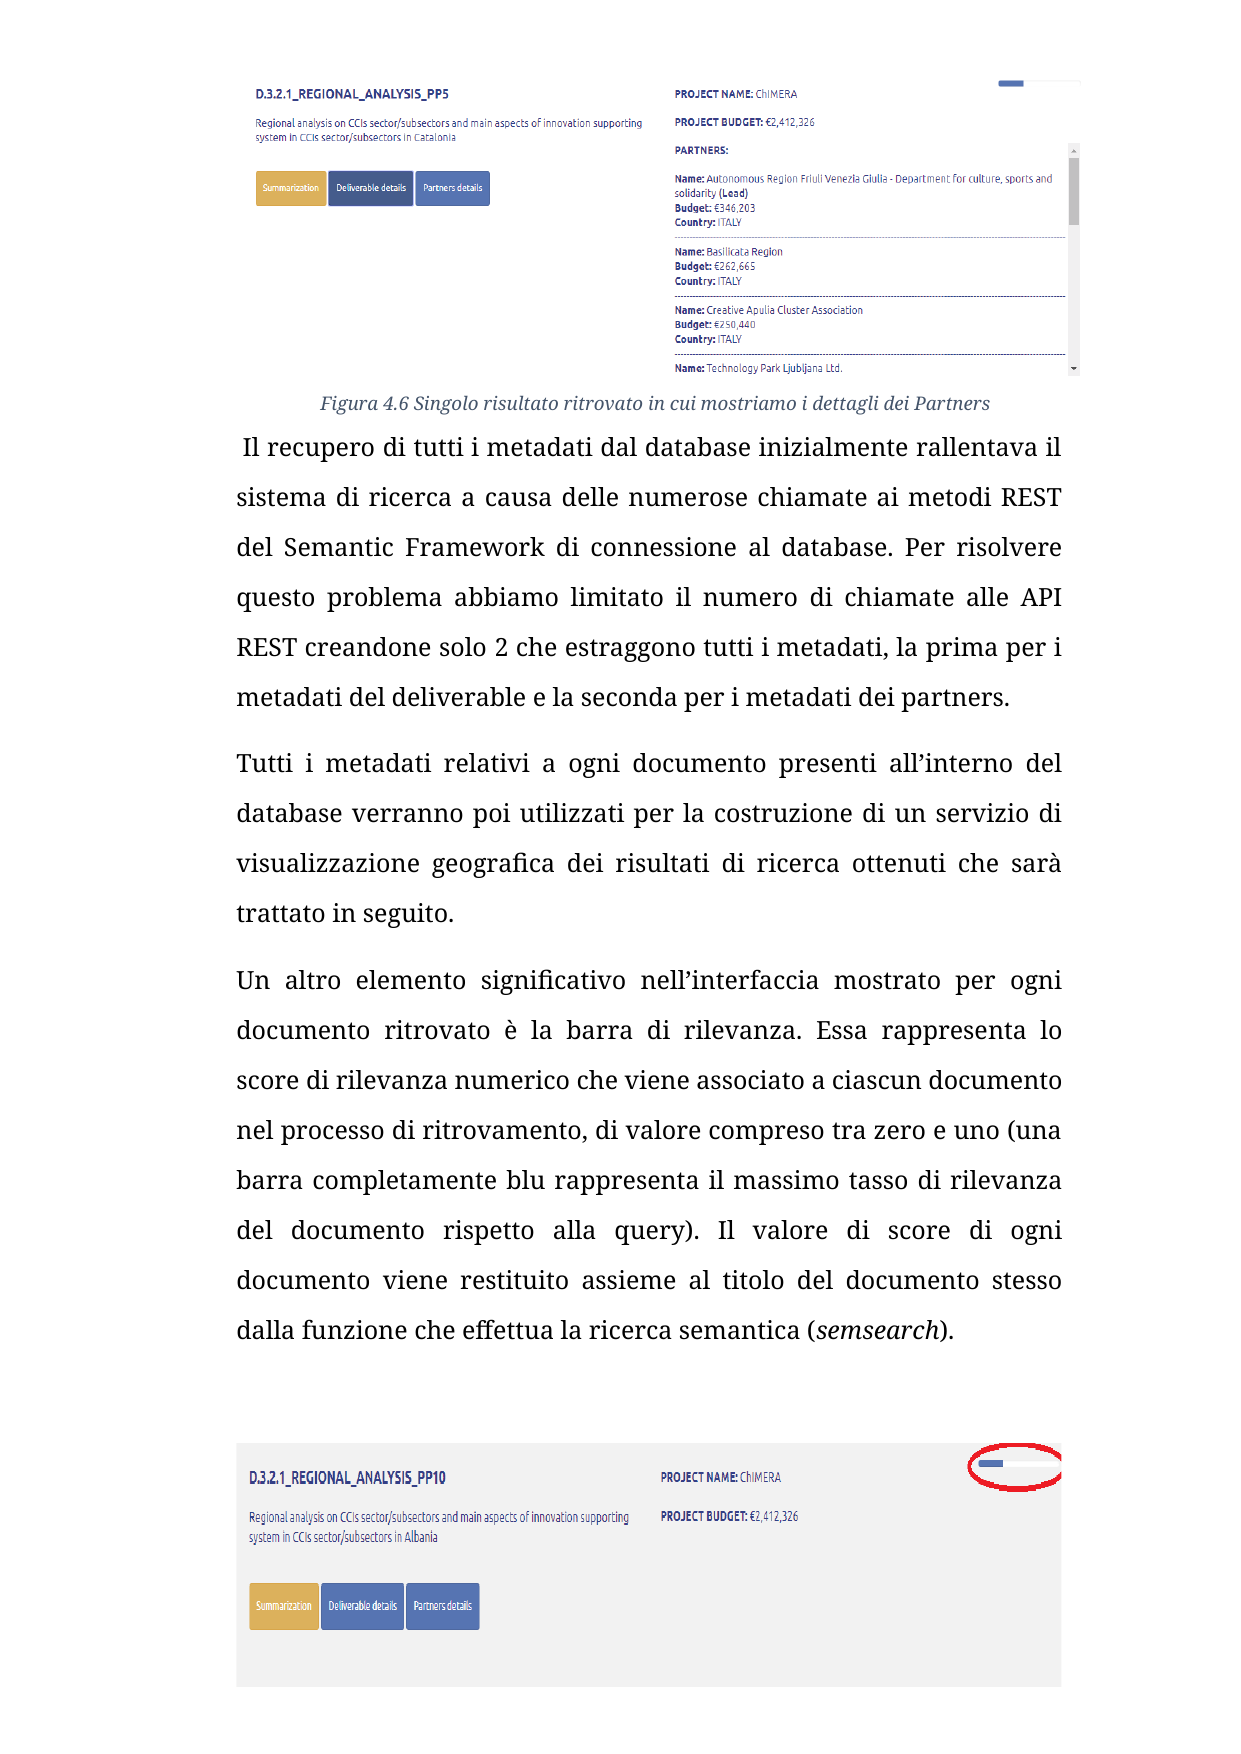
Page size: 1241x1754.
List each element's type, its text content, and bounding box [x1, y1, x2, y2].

text Un altro elemento significativo nell’interfaccia mostrato per ogni documento ritrovato è la barra di rilevanza. Essa rappresenta lo score di rilevanza numerico che viene associato a ciascun documento nel processo di ritrovamento, di valore compreso tra zero e uno (una barra completamente blu rappresenta il massimo tasso di rilevanza del documento rispetto alla query). Il valore di score di ogni documento viene restituito assieme al titolo del documento stesso dalla funzione che effettua la ricerca semantica (semsearch). [236, 949, 1063, 1349]
text Figura 4.6 Singolo risultato ritrovato in cui mostriamo i dettagli dei Partners [236, 390, 1076, 416]
text Il recupero di tutti i metadati dal database inizialmente rallentava il sistema di ricerca a causa delle numerose chiamate ai metodi REST del Semantic Framework di connessione al database. Per risolvere questo problema abbiamo limitato il numero di chiamate alle API REST creandone solo 2 che estraggono tutti i metadati, la prima per i metadati del deliverable e la seconda per i metadati dei partners. [236, 416, 1063, 716]
text Tutti i metadati relativi a ogni documento presenti all’interno del database verranno poi utilizzati per la costruzione di un servizio di visualizzazione geografica dei risultati di ricerca ottenuti che sarà trattato in seguito. [236, 733, 1063, 933]
